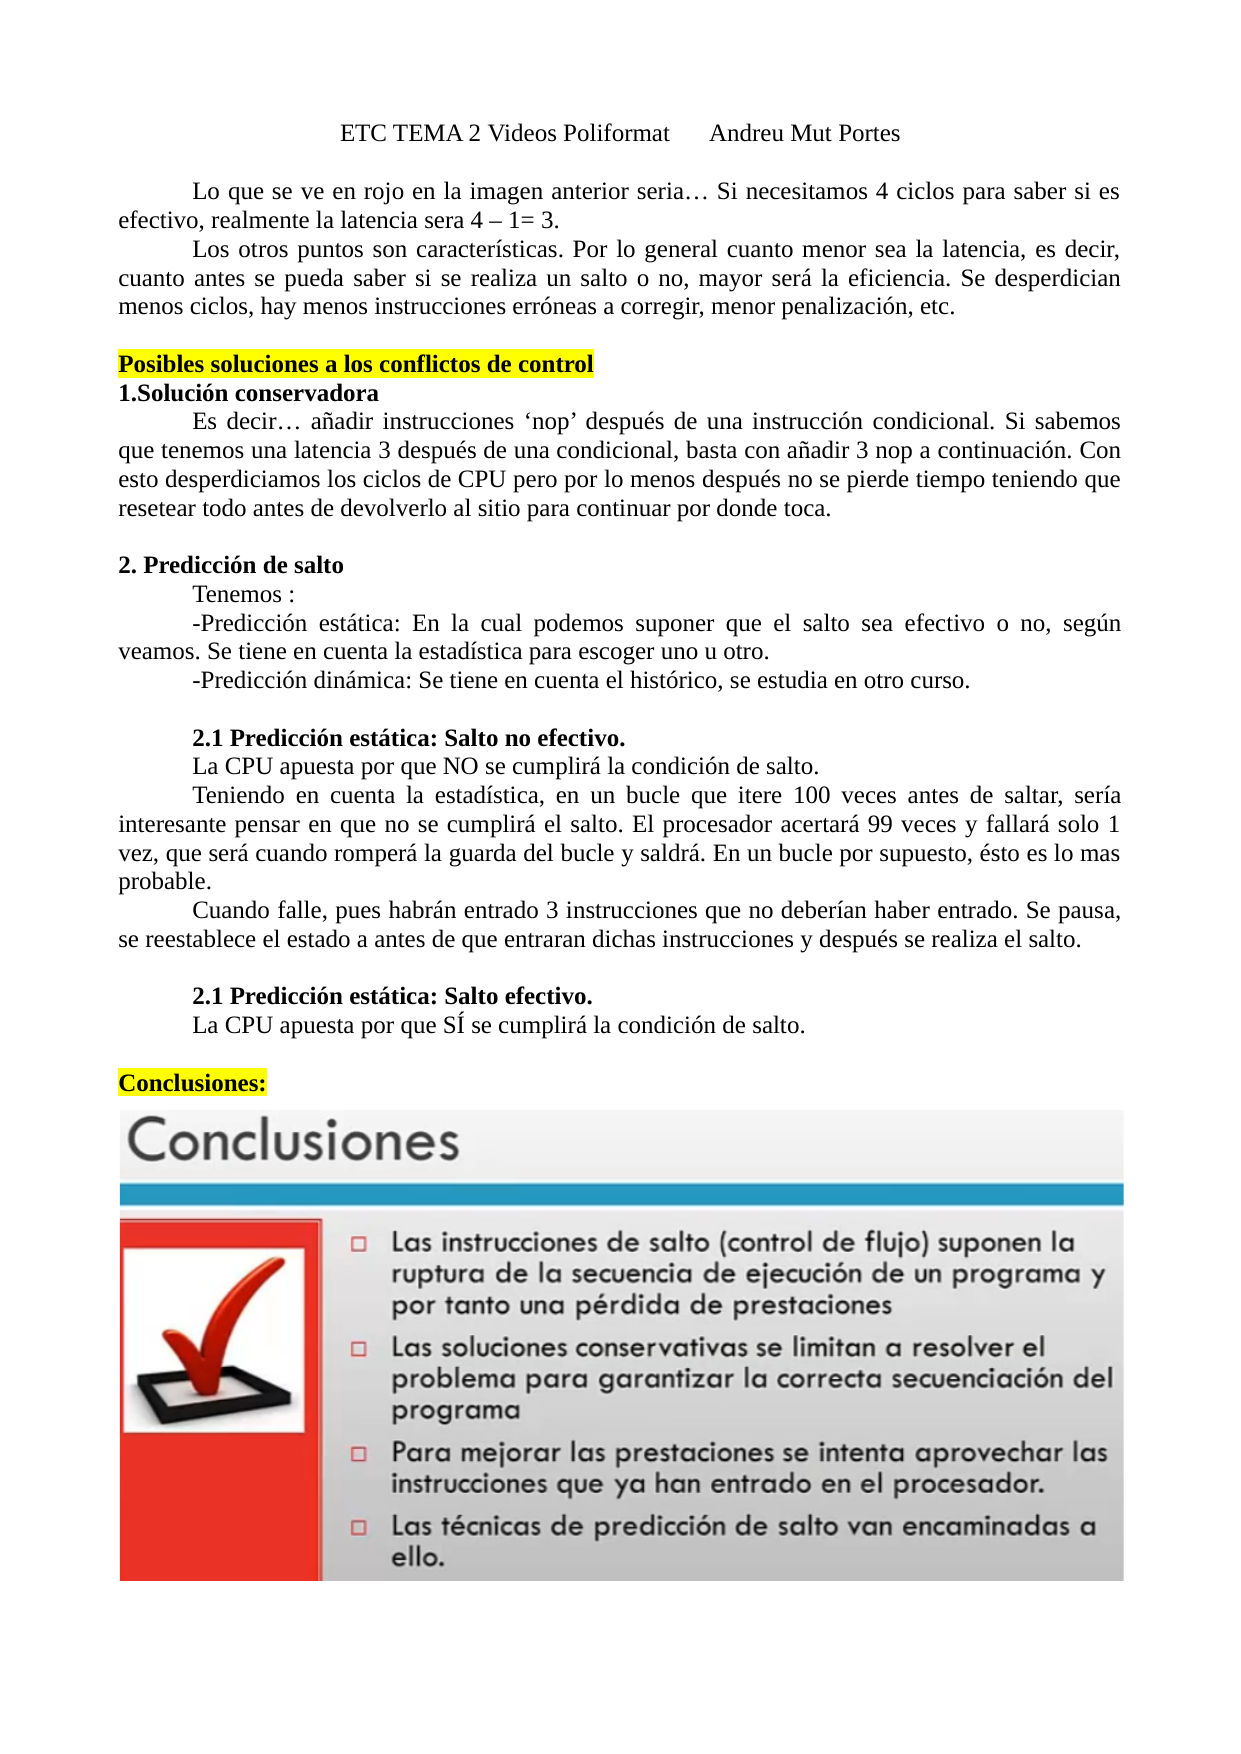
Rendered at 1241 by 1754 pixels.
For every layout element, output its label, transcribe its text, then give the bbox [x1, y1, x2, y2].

text 2. Predicción de salto [118, 550, 1122, 579]
text 1.Solución conservadora [118, 378, 1122, 406]
text Posibles soluciones a los conflictos de control [118, 349, 1122, 378]
text La CPU apuesta por que NO se cumplirá la condición de salto. [118, 751, 1122, 780]
text 2.1 Predicción estática: Salto no efectivo. [118, 723, 1122, 751]
text Los otros puntos son características. Por lo general cuanto menor sea la latencia, es decir, cuanto antes se pueda saber si se realiza un salto o no, mayor será la eficiencia. Se desperdician menos ciclos, hay menos instrucciones erróneas a corregir, menor penalización, etc. [118, 234, 1122, 320]
text Cuando falle, pues habrán entrado 3 instrucciones que no deberían haber entrado. Se pausa, se reestablece el estado a antes de que entraran dichas instrucciones y después se realiza el salto. [118, 895, 1122, 953]
text -Predicción dinámica: Se tiene en cuenta el histórico, se estudia en otro curso. [118, 665, 1122, 694]
text La CPU apuesta por que SÍ se cumplirá la condición de salto. [118, 1010, 1122, 1039]
text Es decir… añadir instrucciones ‘nop’ después de una instrucción condicional. Si sabemos que tenemos una latencia 3 después de una condicional, basta con añadir 3 nop a continuación. Con esto desperdiciamos los ciclos de CPU pero por lo menos después no se pierde tiempo teniendo que resetear todo antes de devolverlo al sitio para continuar por donde toca. [118, 406, 1122, 521]
text Lo que se ve en rojo en la imagen anterior seria… Si necesitamos 4 ciclos para saber si es efectivo, realmente la latencia sera 4 – 1= 3. [118, 176, 1122, 234]
text Conclusiones: [118, 1068, 1122, 1096]
text Teniendo en cuenta la estadística, en un bucle que itere 100 veces antes de saltar, sería interesante pensar en que no se cumplirá el salto. El procesador acertará 99 veces y fallará solo 1 vez, que será cuando romperá la guarda del bucle y saldrá. En un bucle por supuesto, ésto es lo mas probable. [118, 780, 1122, 895]
text 2.1 Predicción estática: Salto efectivo. [118, 981, 1122, 1010]
picture [119, 1110, 1124, 1581]
text -Predicción estática: En la cual podemos suponer que el salto sea efectivo o no, según veamos. Se tiene en cuenta la estadística para escoger uno u otro. [118, 608, 1122, 665]
text Tenemos : [118, 579, 1122, 608]
